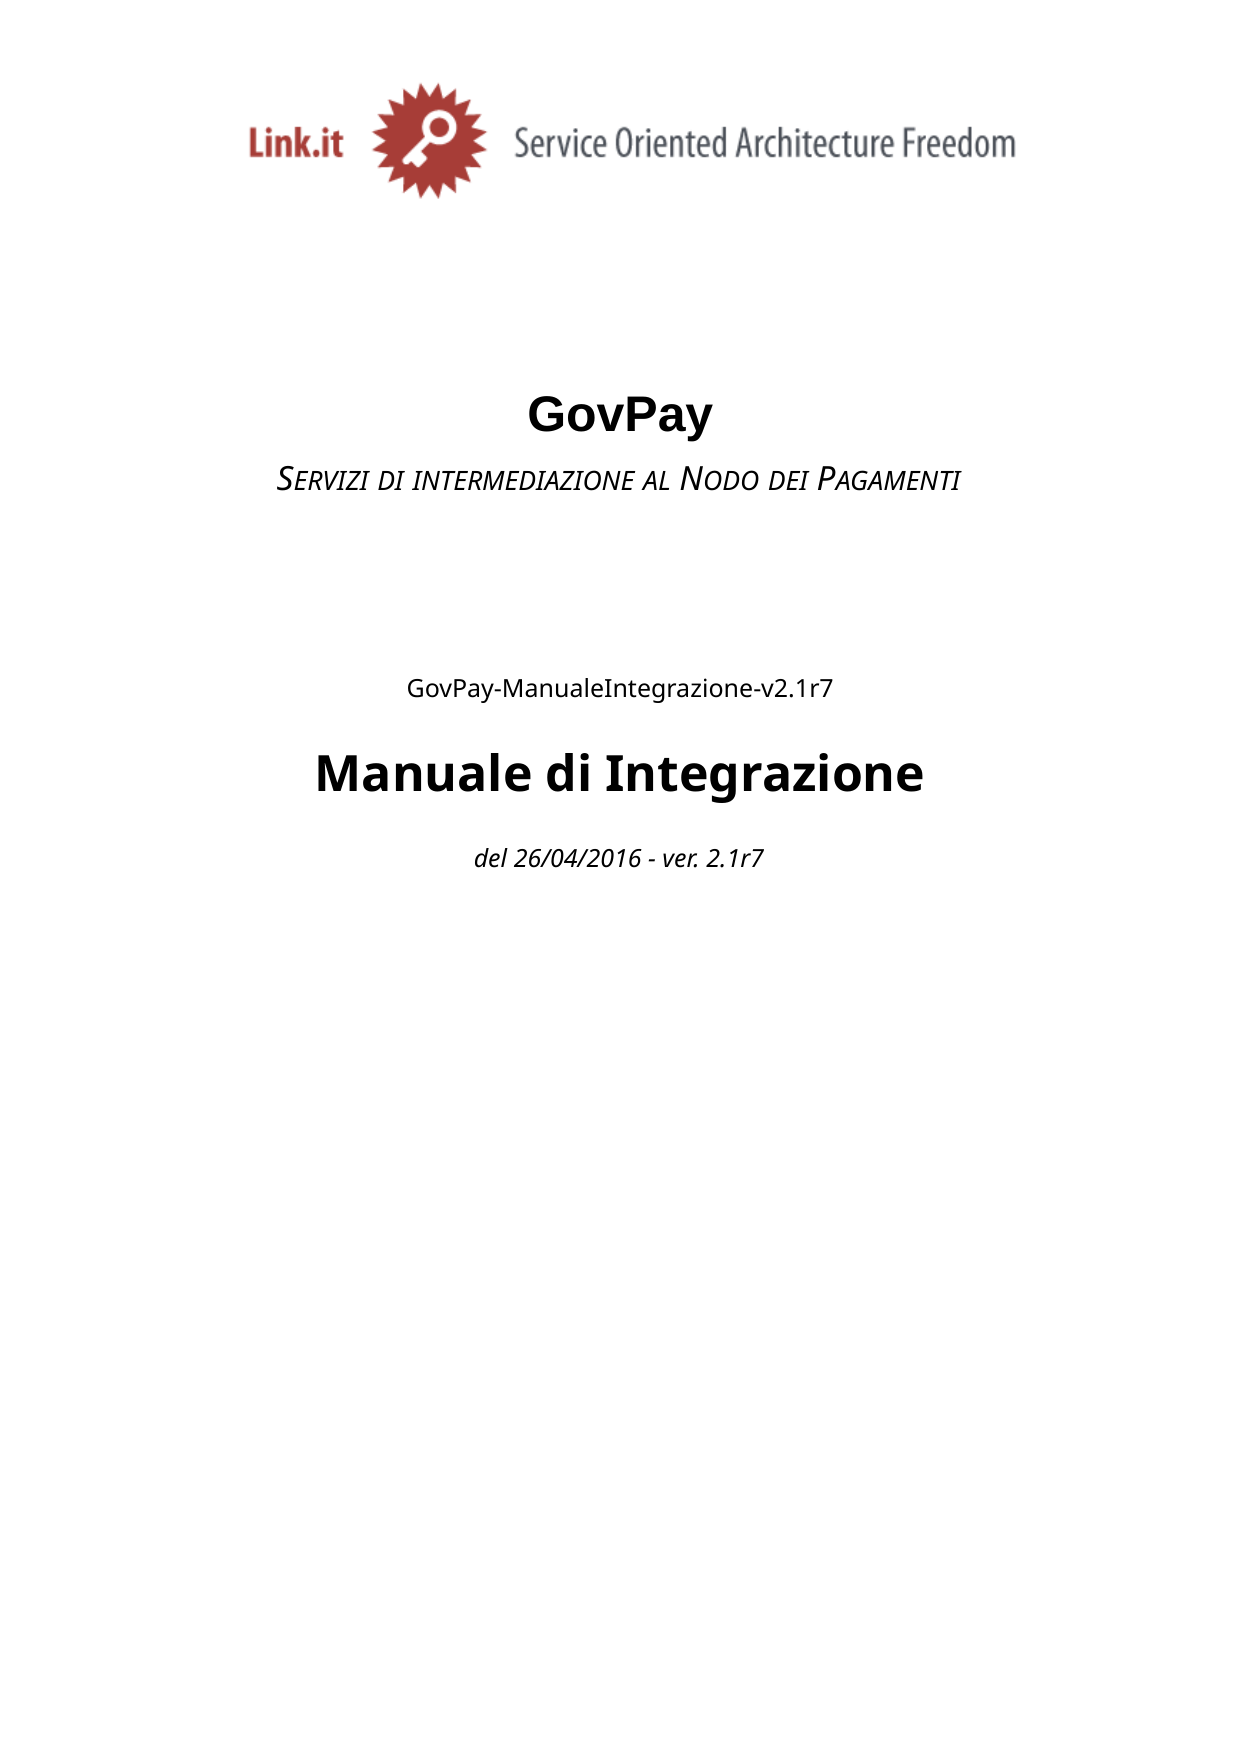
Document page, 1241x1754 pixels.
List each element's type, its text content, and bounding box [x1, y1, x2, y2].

text GovPay-ManualeIntegrazione-v2.1r7 [118, 670, 1122, 704]
text Servizi di intermediazione al Nodo dei Pagamenti [118, 454, 1122, 500]
picture [118, 75, 1123, 209]
subtitle GovPay [118, 384, 1122, 442]
text Manuale di Integrazione [118, 738, 1122, 807]
text del 26/04/2016 - ver. 2.1r7 [118, 841, 1122, 875]
